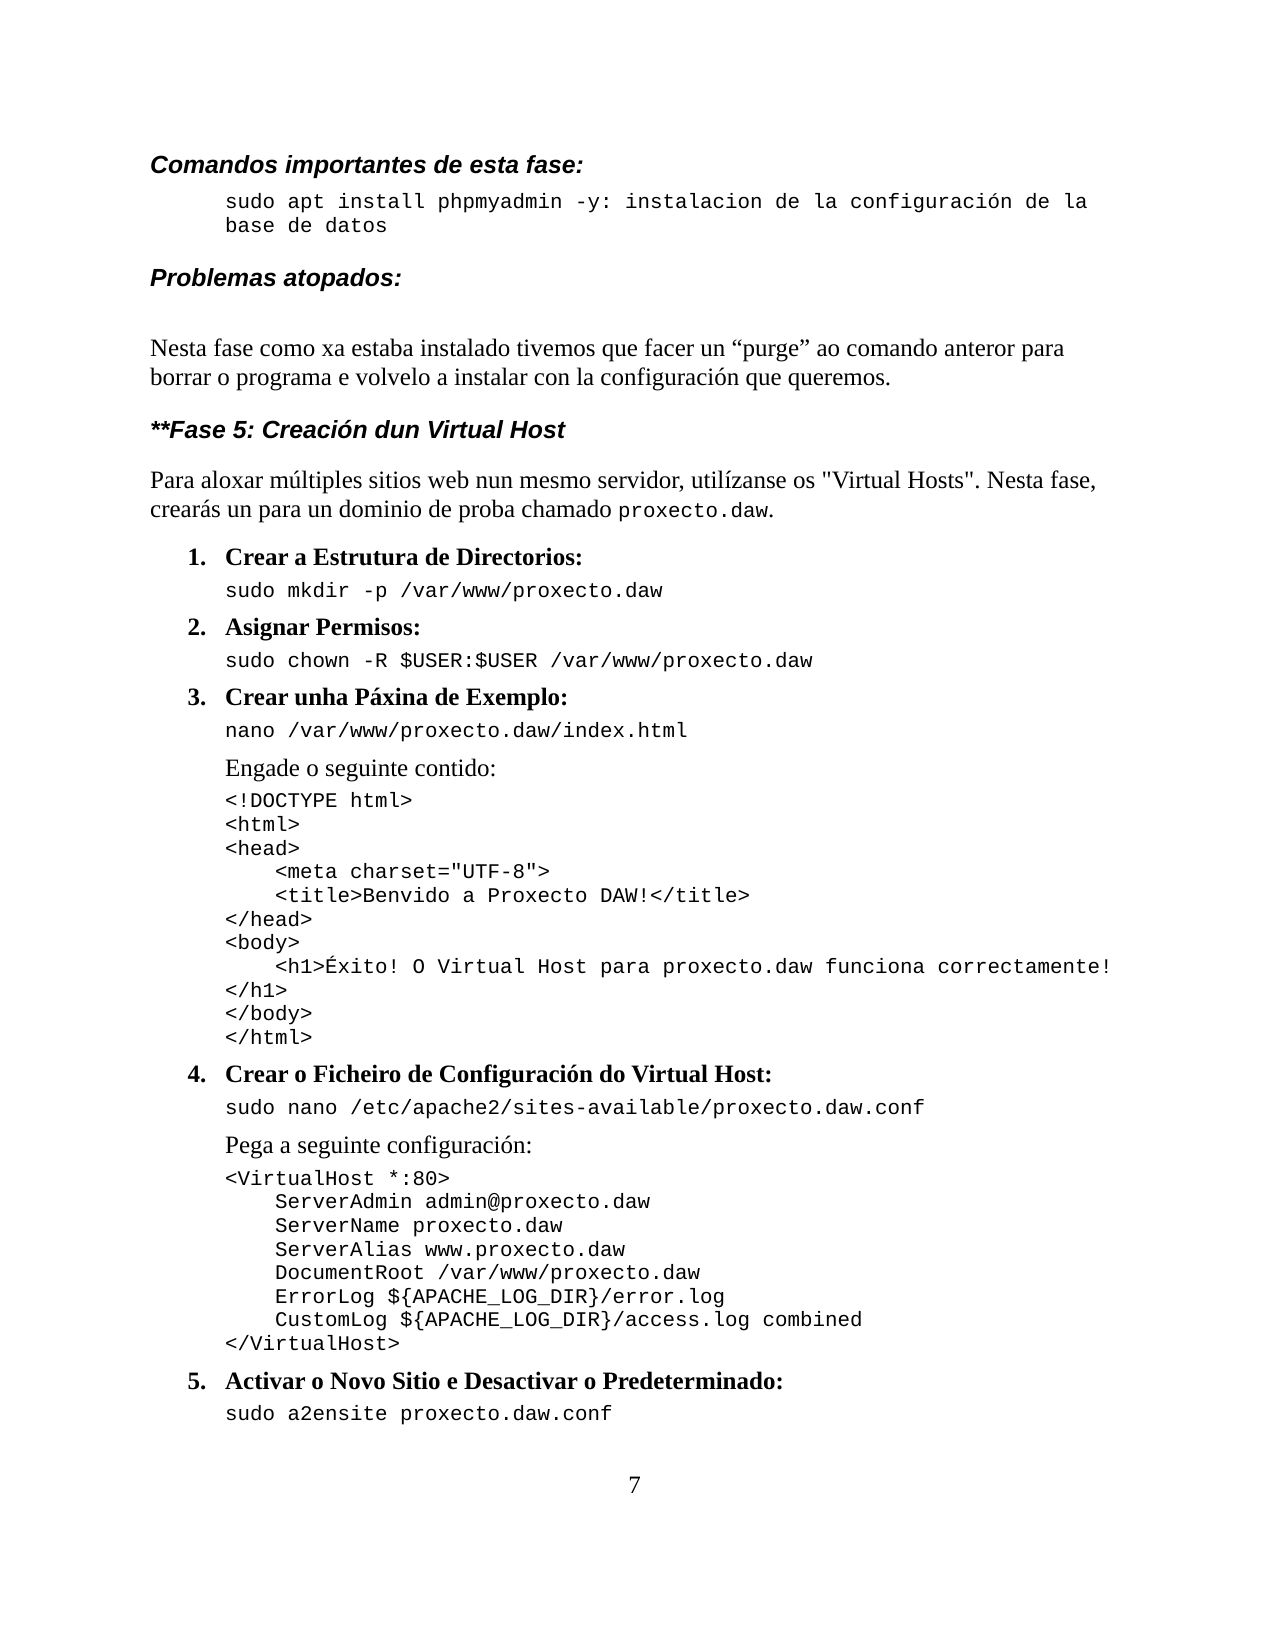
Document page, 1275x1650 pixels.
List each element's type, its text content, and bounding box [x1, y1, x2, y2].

list sudo chown -R $USER:$USER /var/www/proxecto.daw [187, 650, 1125, 673]
list sudo a2ensite proxecto.daw.conf [187, 1403, 1125, 1427]
list Crear o Ficheiro de Configuración do Virtual Host: [187, 1059, 1125, 1088]
list <body> [187, 932, 1125, 956]
list CustomLog ${APACHE_LOG_DIR}/access.log combined [187, 1309, 1125, 1333]
list Crear a Estrutura de Directorios: [187, 542, 1125, 571]
list Activar o Novo Sitio e Desactivar o Predeterminado: [187, 1366, 1125, 1394]
list </body> [187, 1003, 1125, 1027]
list ServerName proxecto.daw [187, 1215, 1125, 1238]
list sudo apt install phpmyadmin -y: instalacion de la configuración de la base de datos [187, 191, 1125, 238]
list ErrorLog ${APACHE_LOG_DIR}/error.log [187, 1286, 1125, 1309]
list Crear unha Páxina de Exemplo: [187, 682, 1125, 711]
list <h1>Éxito! O Virtual Host para proxecto.daw funciona correctamente!</h1> [187, 956, 1125, 1003]
list <meta charset="UTF-8"> [187, 861, 1125, 885]
list sudo mkdir -p /var/www/proxecto.daw [187, 579, 1125, 603]
text Para aloxar múltiples sitios web nun mesmo servidor, utilízanse os "Virtual Hosts". Nesta fase, crearás un para un dominio de proba chamado proxecto.daw. [150, 466, 1125, 524]
list </head> [187, 909, 1125, 932]
list sudo nano /etc/apache2/sites-available/proxecto.daw.conf [187, 1097, 1125, 1121]
subtitle Comandos importantes de esta fase: [150, 150, 1125, 178]
subtitle **Fase 5: Creación dun Virtual Host [150, 416, 1125, 444]
list <title>Benvido a Proxecto DAW!</title> [187, 885, 1125, 909]
list Pega a seguinte configuración: [187, 1130, 1125, 1159]
list <!DOCTYPE html> [187, 791, 1125, 814]
list Asignar Permisos: [187, 612, 1125, 641]
list </html> [187, 1027, 1125, 1051]
list ServerAlias www.proxecto.daw [187, 1238, 1125, 1262]
list <head> [187, 838, 1125, 861]
list ServerAdmin admin@proxecto.daw [187, 1191, 1125, 1215]
subtitle Problemas atopados: [150, 263, 1125, 292]
list <html> [187, 814, 1125, 838]
list Engade o seguinte contido: [187, 753, 1125, 782]
text Nesta fase como xa estaba instalado tivemos que facer un “purge” ao comando anteror para borrar o programa e volvelo a instalar con la configuración que queremos. [150, 333, 1125, 391]
list nano /var/www/proxecto.daw/index.html [187, 720, 1125, 744]
list DocumentRoot /var/www/proxecto.daw [187, 1262, 1125, 1286]
list <VirtualHost *:80> [187, 1168, 1125, 1191]
list </VirtualHost> [187, 1333, 1125, 1357]
